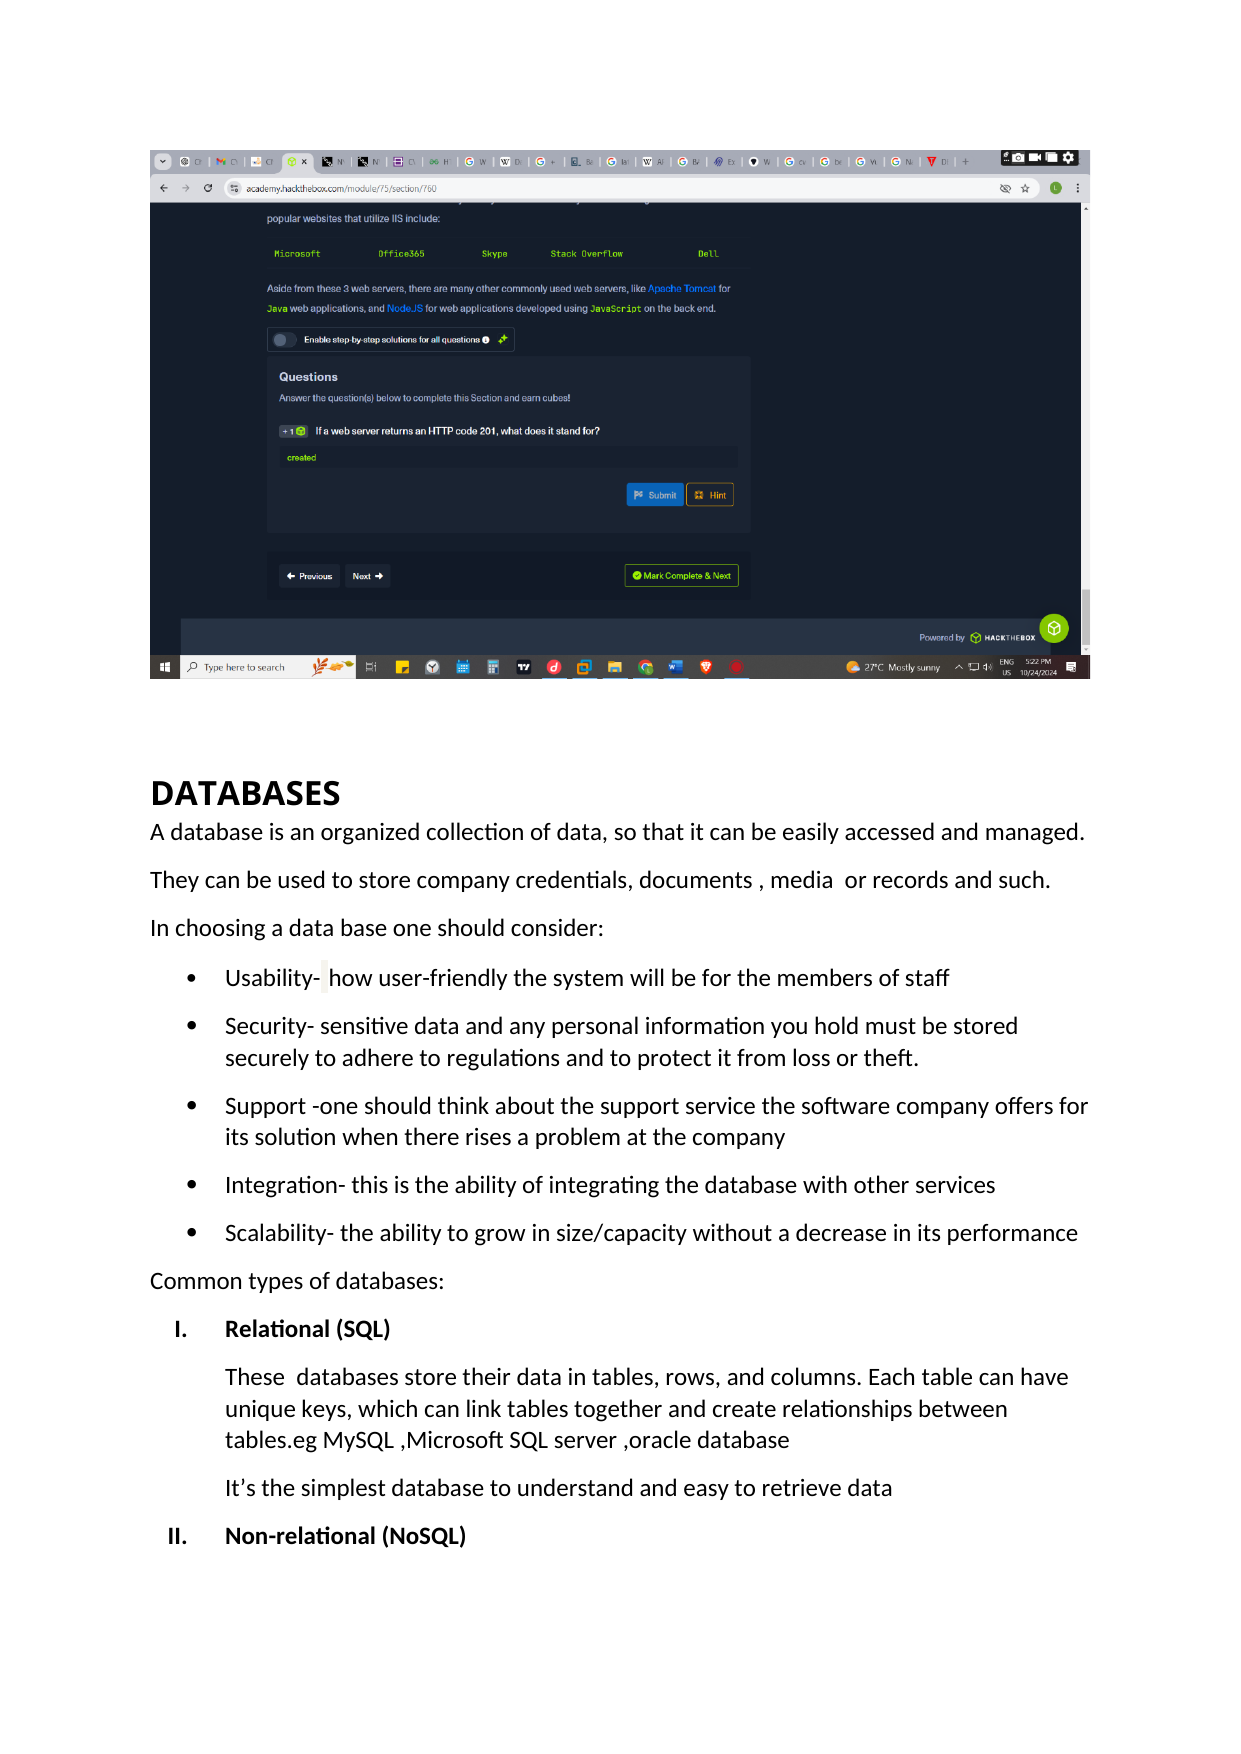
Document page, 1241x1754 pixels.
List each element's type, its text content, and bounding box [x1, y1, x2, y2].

list It’s the simplest database to understand and easy to retrieve data [225, 1472, 1090, 1503]
list Scalability- the ability to grow in size/capacity without a decrease in its performance [187, 1217, 1090, 1248]
list Integration- this is the ability of integrating the database with other services [187, 1169, 1090, 1200]
list Security- sensitive data and any personal information you hold must be stored securely to adhere to regulations and to protect it from loss or theft. [187, 1011, 1090, 1072]
text Common types of databases: [150, 1265, 1090, 1296]
list Usability- how user-friendly the system will be for the members of staff [187, 960, 1090, 993]
text In choosing a data base one should consider: [150, 912, 1090, 943]
list Relational (SQL) [187, 1313, 1090, 1344]
list These databases store their data in tables, rows, and columns. Each table can have unique keys, which can link tables together and create relationships between tables.eg MySQL ,Microsoft SQL server ,oracle database [225, 1361, 1090, 1454]
list Support -one should think about the support service the software company offers for its solution when there rises a problem at the company [187, 1090, 1090, 1152]
text They can be used to store company credentials, documents , media or records and such. [150, 864, 1090, 895]
list Non-relational (NoSQL) [187, 1520, 1090, 1551]
text A database is an organized collection of data, so that it can be easily accessed and managed. [150, 816, 1090, 847]
subtitle Databases [150, 769, 1090, 815]
